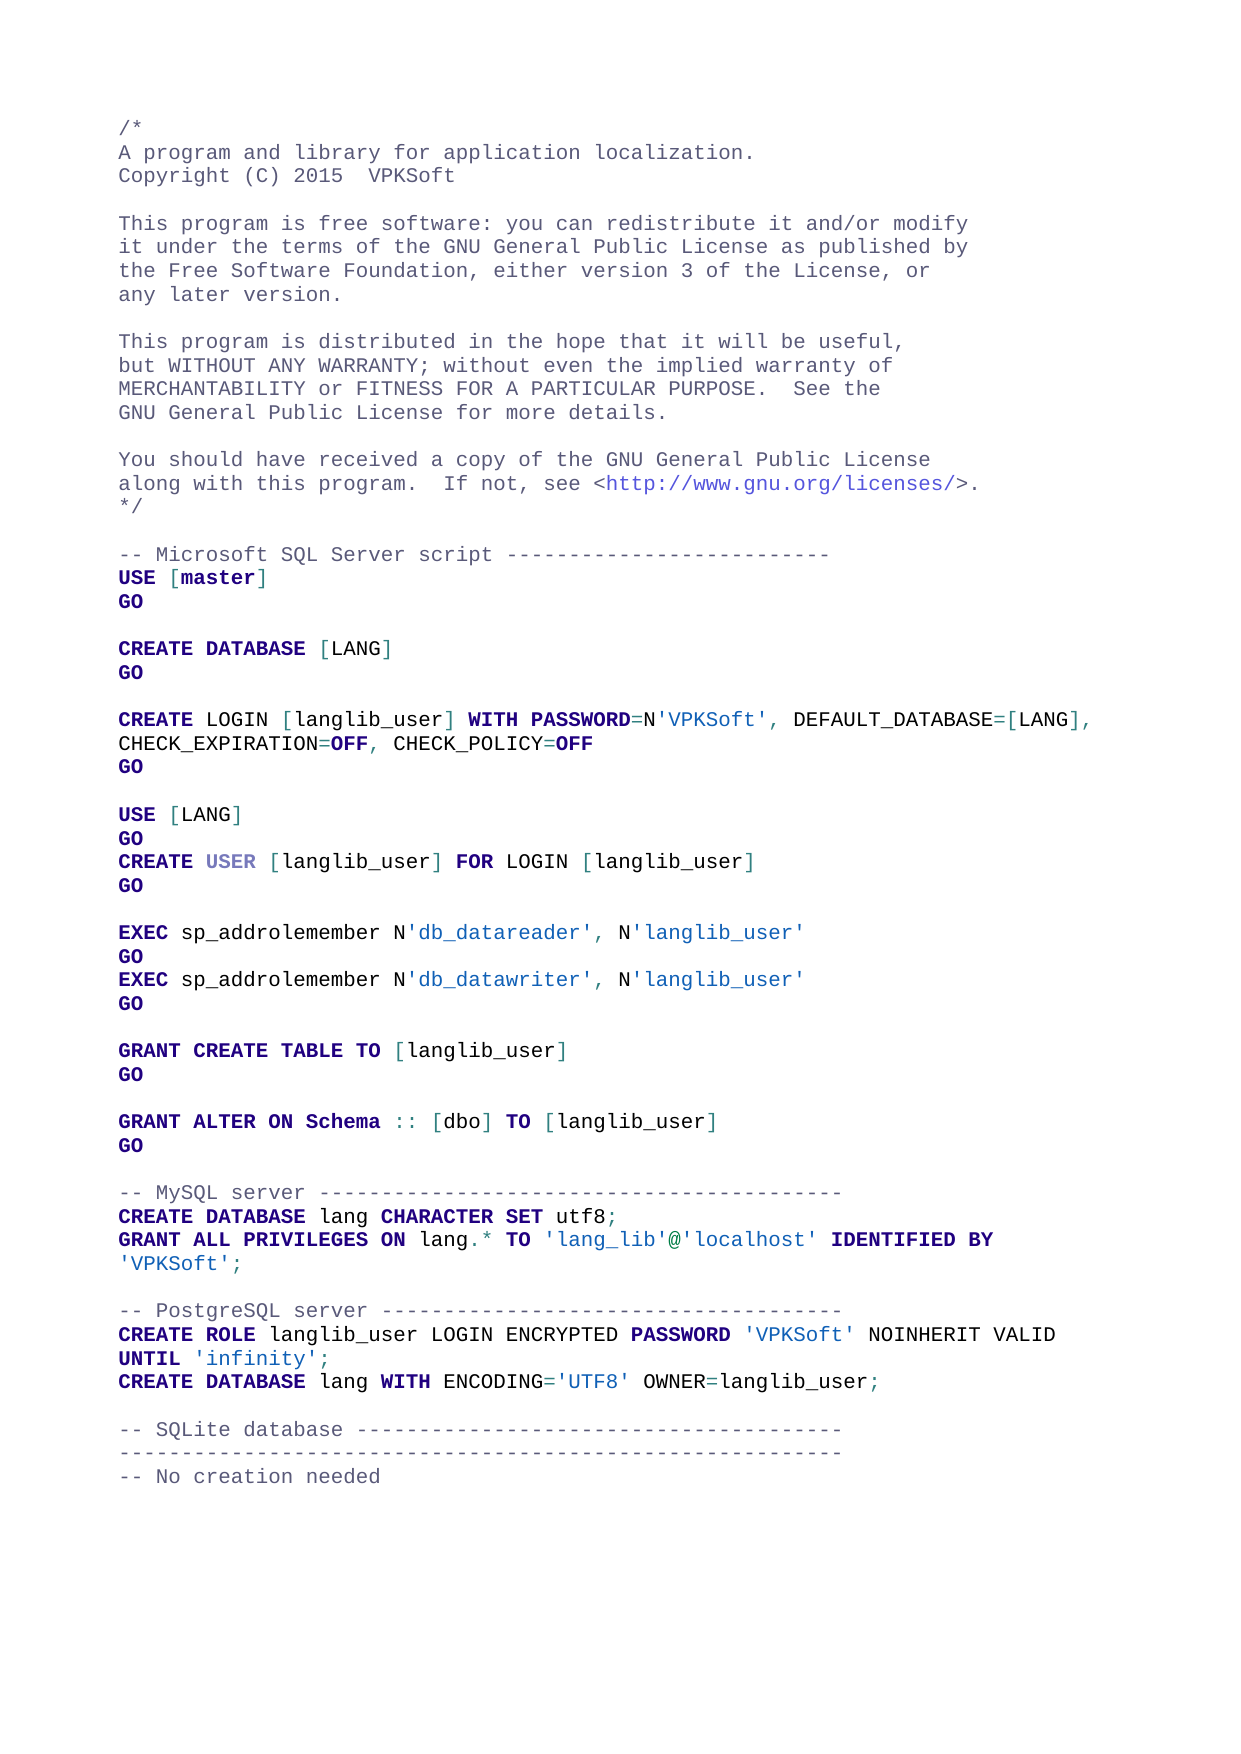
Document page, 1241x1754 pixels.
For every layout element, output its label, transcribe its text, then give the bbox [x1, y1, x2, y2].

text /* [118, 118, 1122, 142]
text -- MySQL server ------------------------------------------ [118, 1182, 1122, 1206]
text EXEC sp_addrolemember N'db_datawriter', N'langlib_user' [118, 969, 1122, 993]
text You should have received a copy of the GNU General Public License [118, 449, 1122, 473]
text GRANT CREATE TABLE TO [langlib_user] [118, 1040, 1122, 1064]
text GRANT ALL PRIVILEGES ON lang.* TO 'lang_lib'@'localhost' IDENTIFIED BY 'VPKSoft'; [118, 1229, 1122, 1277]
text A program and library for application localization. [118, 142, 1122, 165]
text */ [118, 496, 1122, 520]
text GO [118, 827, 1122, 851]
text any later version. [118, 284, 1122, 307]
text GNU General Public License for more details. [118, 402, 1122, 426]
text CREATE ROLE langlib_user LOGIN ENCRYPTED PASSWORD 'VPKSoft' NOINHERIT VALID UNTIL 'infinity'; [118, 1324, 1122, 1371]
text CREATE DATABASE lang WITH ENCODING='UTF8' OWNER=langlib_user; [118, 1371, 1122, 1395]
text it under the terms of the GNU General Public License as published by [118, 236, 1122, 260]
text CREATE DATABASE lang CHARACTER SET utf8; [118, 1206, 1122, 1229]
text GO [118, 875, 1122, 898]
text CREATE DATABASE [LANG] [118, 638, 1122, 662]
text USE [master] [118, 567, 1122, 591]
text -- No creation needed [118, 1466, 1122, 1489]
text USE [LANG] [118, 804, 1122, 827]
text but WITHOUT ANY WARRANTY; without even the implied warranty of [118, 354, 1122, 378]
text along with this program. If not, see <http://www.gnu.org/licenses/>. [118, 473, 1122, 496]
text -- Microsoft SQL Server script -------------------------- [118, 544, 1122, 567]
text the Free Software Foundation, either version 3 of the License, or [118, 260, 1122, 284]
text CREATE LOGIN [langlib_user] WITH PASSWORD=N'VPKSoft', DEFAULT_DATABASE=[LANG], CHECK_EXPIRATION=OFF, CHECK_POLICY=OFF [118, 709, 1122, 757]
text This program is free software: you can redistribute it and/or modify [118, 213, 1122, 236]
text MERCHANTABILITY or FITNESS FOR A PARTICULAR PURPOSE. See the [118, 378, 1122, 402]
text GRANT ALTER ON Schema :: [dbo] TO [langlib_user] [118, 1111, 1122, 1135]
text GO [118, 591, 1122, 615]
text GO [118, 946, 1122, 969]
text GO [118, 993, 1122, 1017]
text EXEC sp_addrolemember N'db_datareader', N'langlib_user' [118, 922, 1122, 946]
text ---------------------------------------------------------- [118, 1442, 1122, 1466]
text GO [118, 1064, 1122, 1088]
text -- PostgreSQL server ------------------------------------- [118, 1300, 1122, 1324]
text GO [118, 757, 1122, 780]
text -- SQLite database --------------------------------------- [118, 1419, 1122, 1442]
text GO [118, 1135, 1122, 1158]
text Copyright (C) 2015 VPKSoft [118, 165, 1122, 189]
text This program is distributed in the hope that it will be useful, [118, 331, 1122, 354]
text GO [118, 662, 1122, 686]
text CREATE USER [langlib_user] FOR LOGIN [langlib_user] [118, 851, 1122, 875]
